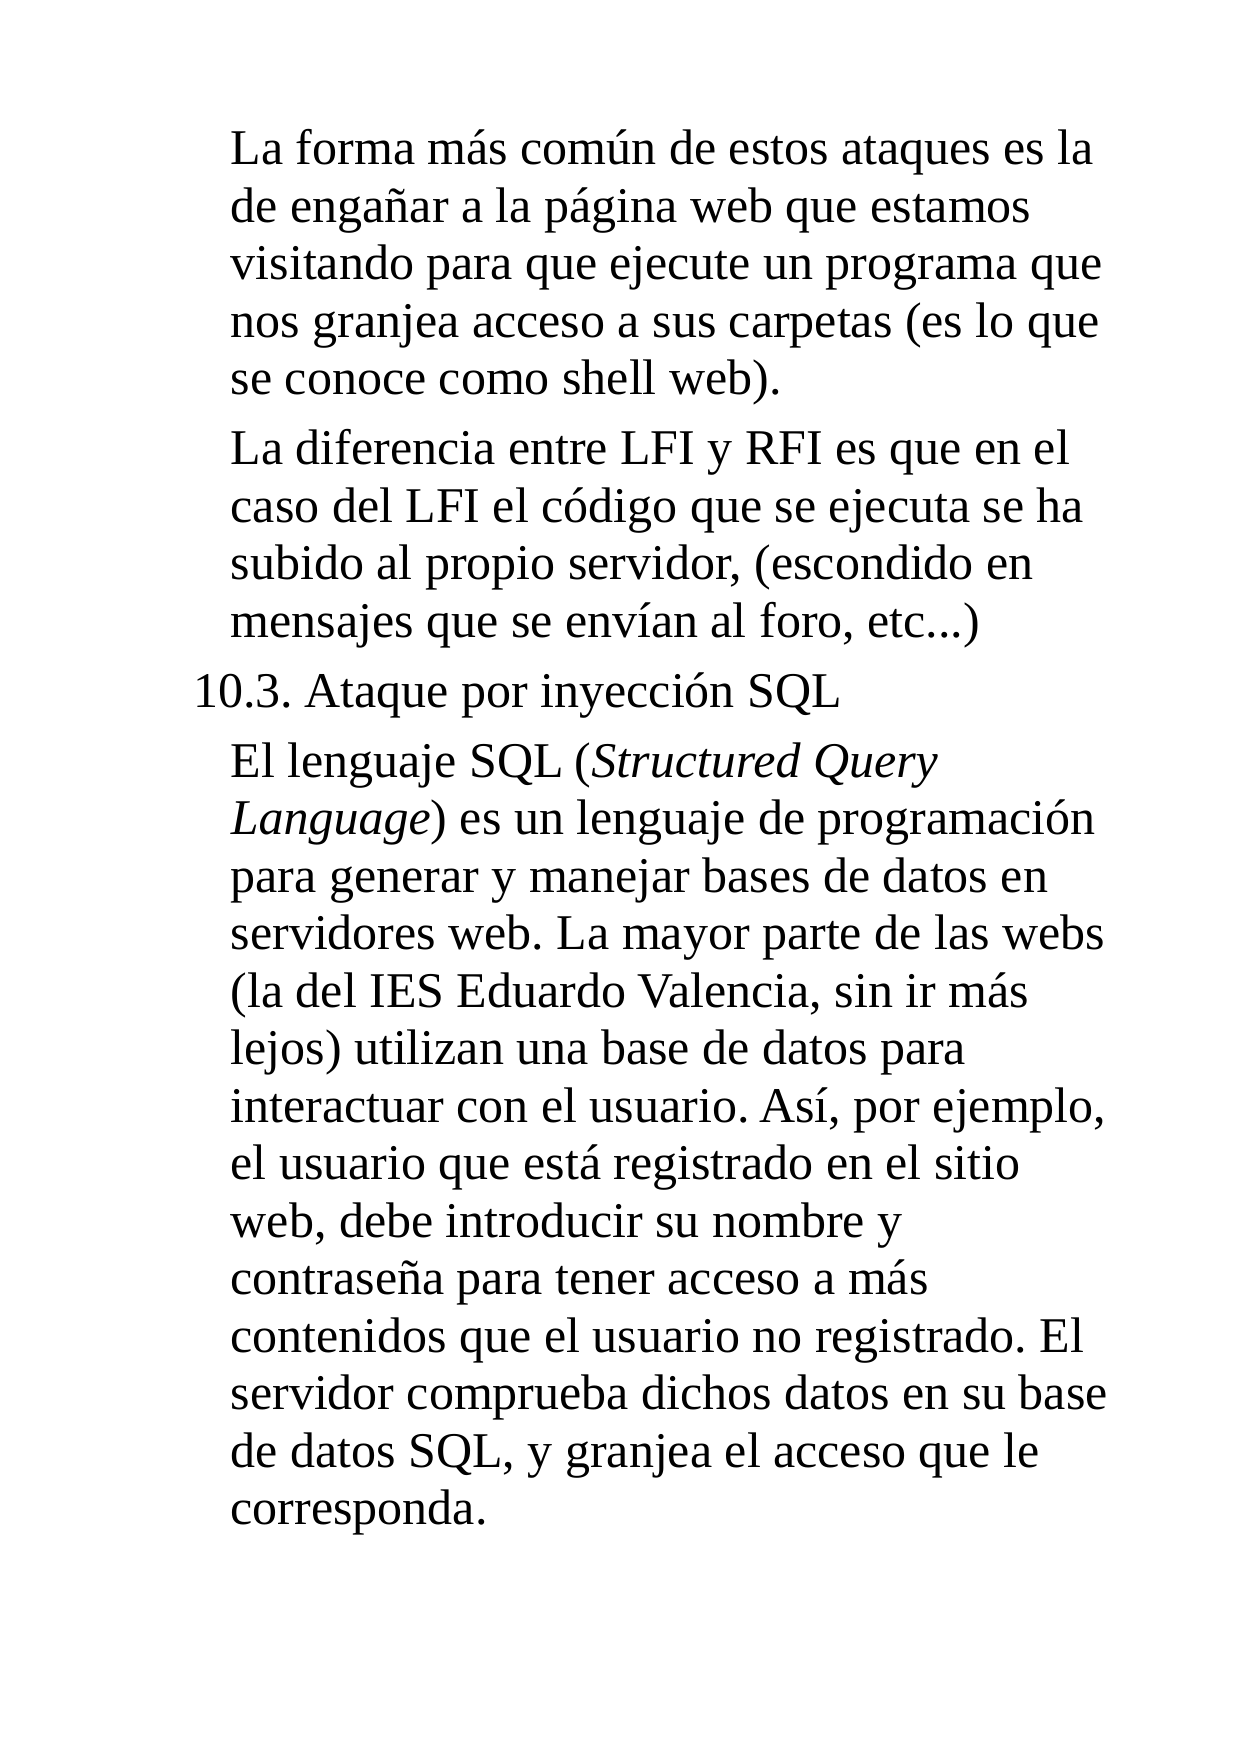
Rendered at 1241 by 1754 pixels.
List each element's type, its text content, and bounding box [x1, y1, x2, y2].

list Ataque por inyección SQL [193, 661, 1122, 718]
list El lenguaje SQL (Structured Query Language) es un lenguaje de programación para generar y manejar bases de datos en servidores web. La mayor parte de las webs (la del IES Eduardo Valencia, sin ir más lejos) utilizan una base de datos para interactuar con el usuario. Así, por ejemplo, el usuario que está registrado en el sitio web, debe introducir su nombre y contraseña para tener acceso a más contenidos que el usuario no registrado. El servidor comprueba dichos datos en su base de datos SQL, y granjea el acceso que le corresponda. [193, 731, 1122, 1536]
list La diferencia entre LFI y RFI es que en el caso del LFI el código que se ejecuta se ha subido al propio servidor, (escondido en mensajes que se envían al foro, etc...) [193, 418, 1122, 648]
list La forma más común de estos ataques es la de engañar a la página web que estamos visitando para que ejecute un programa que nos granjea acceso a sus carpetas (es lo que se conoce como shell web). [193, 118, 1122, 406]
